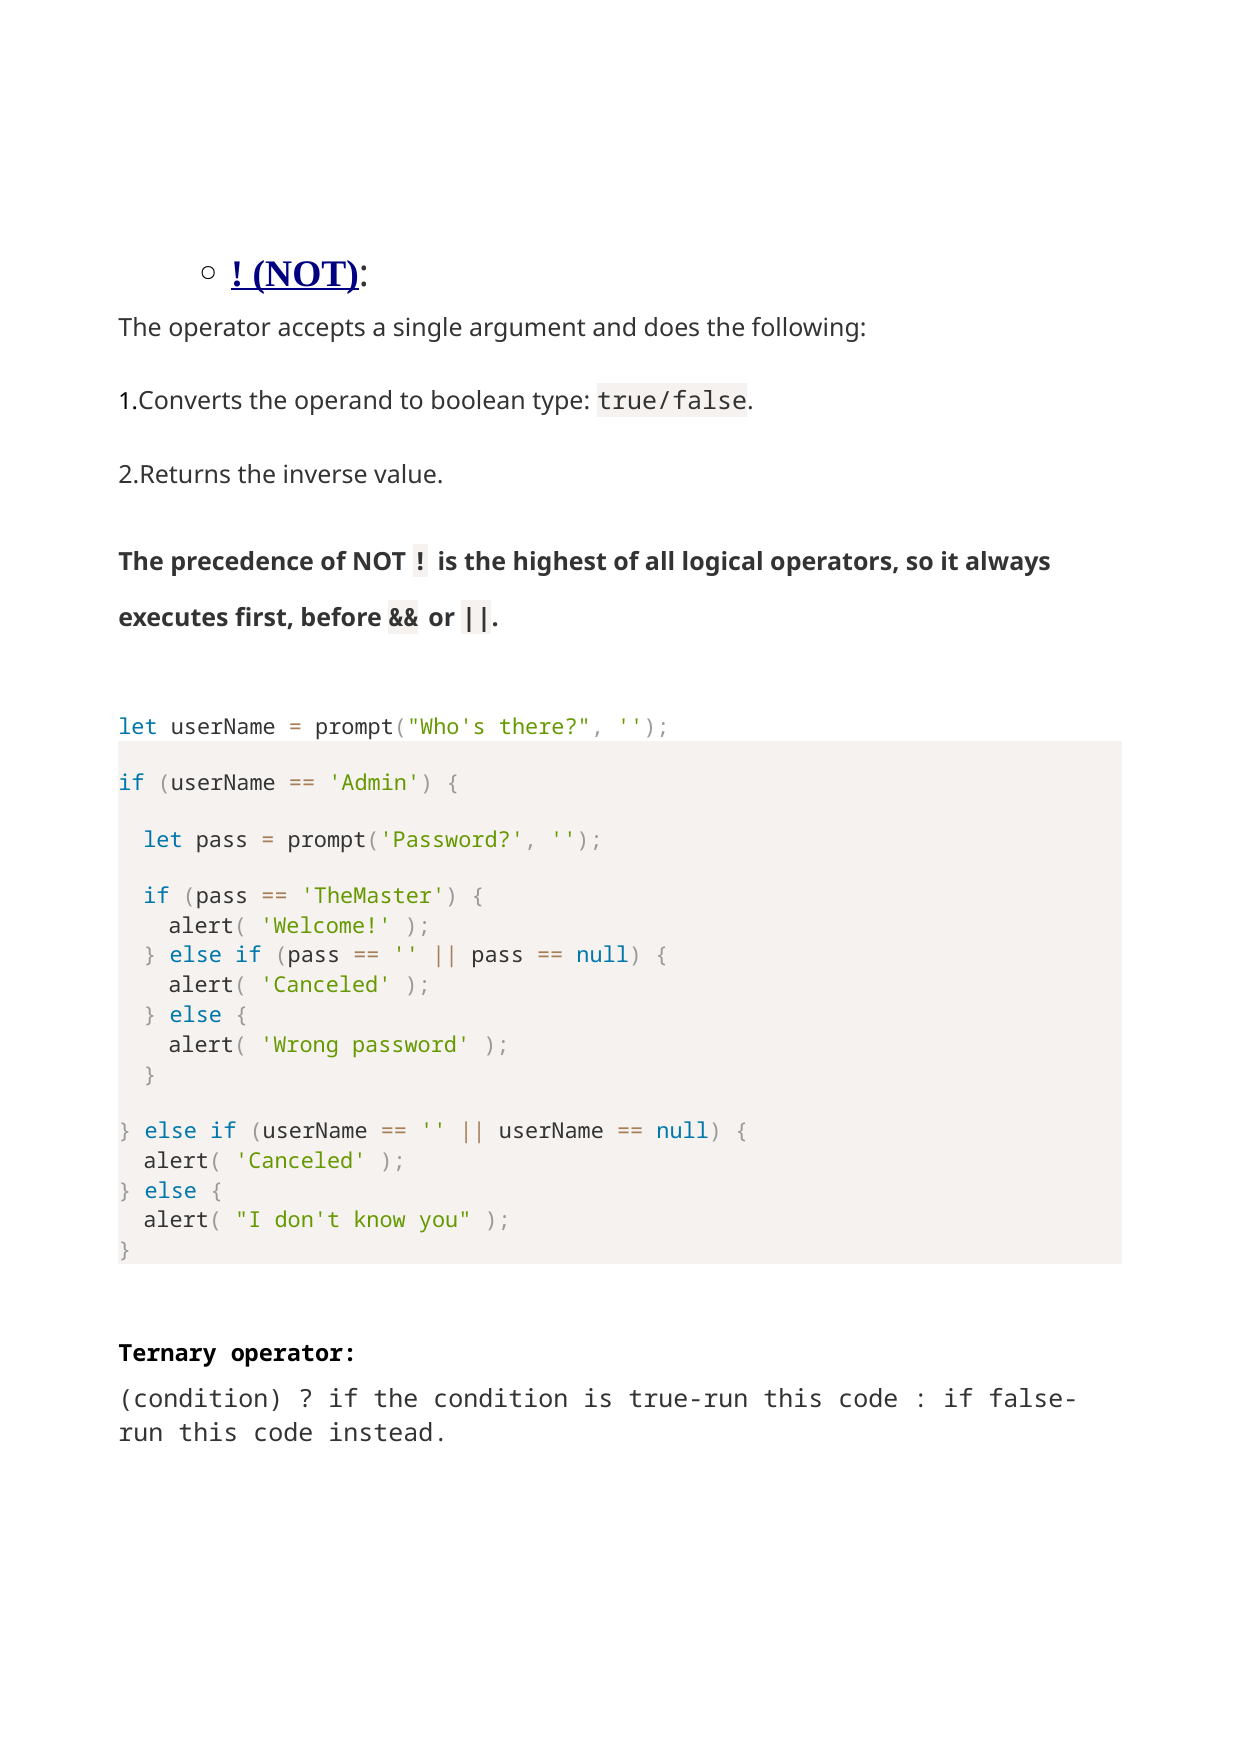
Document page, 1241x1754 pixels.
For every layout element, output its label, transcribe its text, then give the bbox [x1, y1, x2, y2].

text alert( 'Canceled' ); [118, 969, 1122, 999]
subtitle ! (NOT): [193, 246, 1122, 297]
text } else if (userName == '' || userName == null) { [118, 1115, 1122, 1145]
text } else if (pass == '' || pass == null) { [118, 939, 1122, 969]
text let userName = prompt("Who's there?", ''); [118, 711, 1122, 741]
text alert( "I don't know you" ); [118, 1204, 1122, 1234]
list Converts the operand to boolean type: true/false. [118, 383, 1122, 417]
text let pass = prompt('Password?', ''); [118, 823, 1122, 853]
text alert( 'Welcome!' ); [118, 910, 1122, 939]
text (condition) ? if the condition is true-run this code : if false-run this code instead. [118, 1381, 1122, 1449]
list Returns the inverse value. [118, 457, 1122, 491]
subtitle Ternary operator: [118, 1336, 1122, 1368]
text } else { [118, 999, 1122, 1029]
text } [118, 1234, 1122, 1264]
text } else { [118, 1174, 1122, 1204]
text if (pass == 'TheMaster') { [118, 880, 1122, 910]
text The precedence of NOT ! is the highest of all logical operators, so it always executes first, before && or ||. [118, 530, 1122, 637]
text alert( 'Canceled' ); [118, 1145, 1122, 1174]
text if (userName == 'Admin') { [118, 767, 1122, 797]
text The operator accepts a single argument and does the following: [118, 309, 1122, 343]
text alert( 'Wrong password' ); [118, 1029, 1122, 1059]
text } [118, 1059, 1122, 1088]
